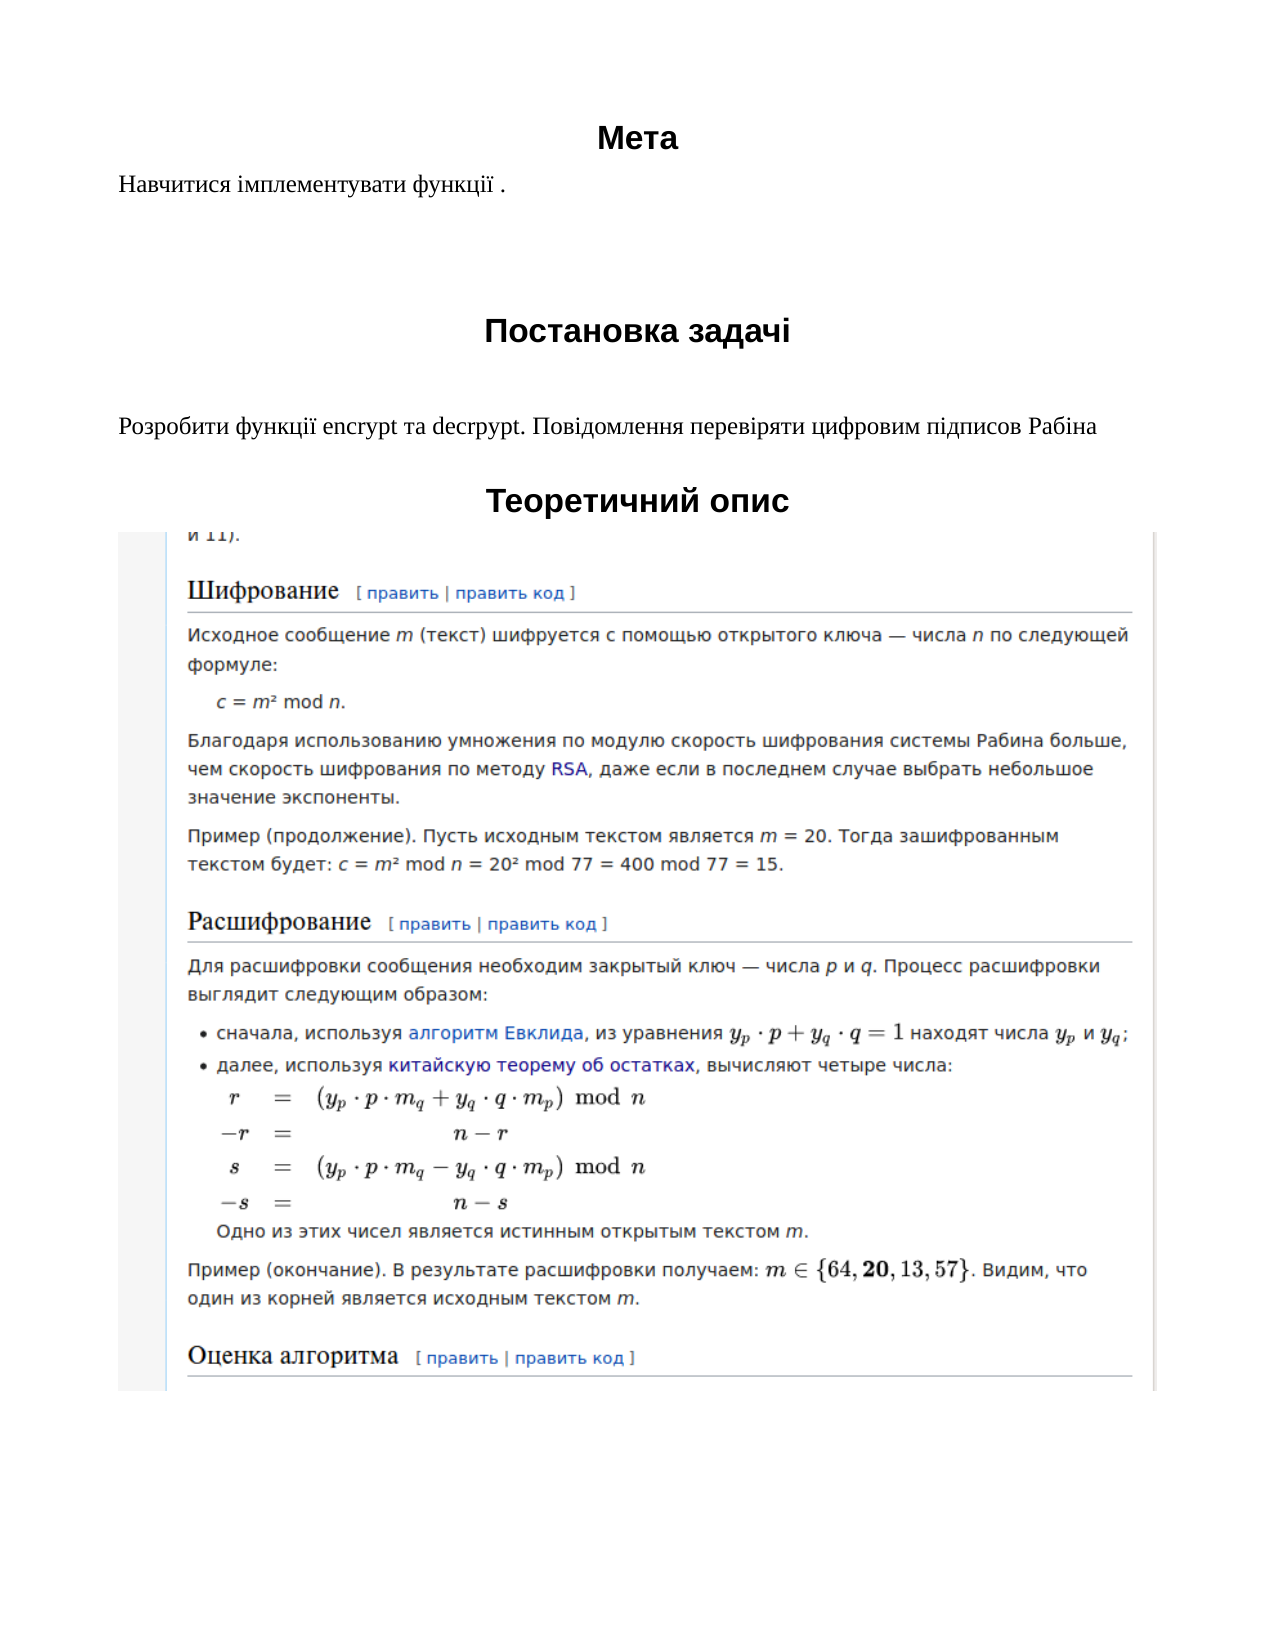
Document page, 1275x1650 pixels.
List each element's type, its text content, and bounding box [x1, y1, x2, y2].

text Навчитися імплементувати функції . [118, 169, 1157, 198]
subtitle Мета [118, 118, 1157, 157]
text Розробити функції encrypt та decrpypt. Повідомлення перевіряти цифровим підписов Рабіна [118, 411, 1157, 440]
subtitle Теоретичний опис [118, 481, 1157, 520]
picture [118, 532, 1157, 1391]
subtitle Постановка задачі [118, 311, 1157, 350]
